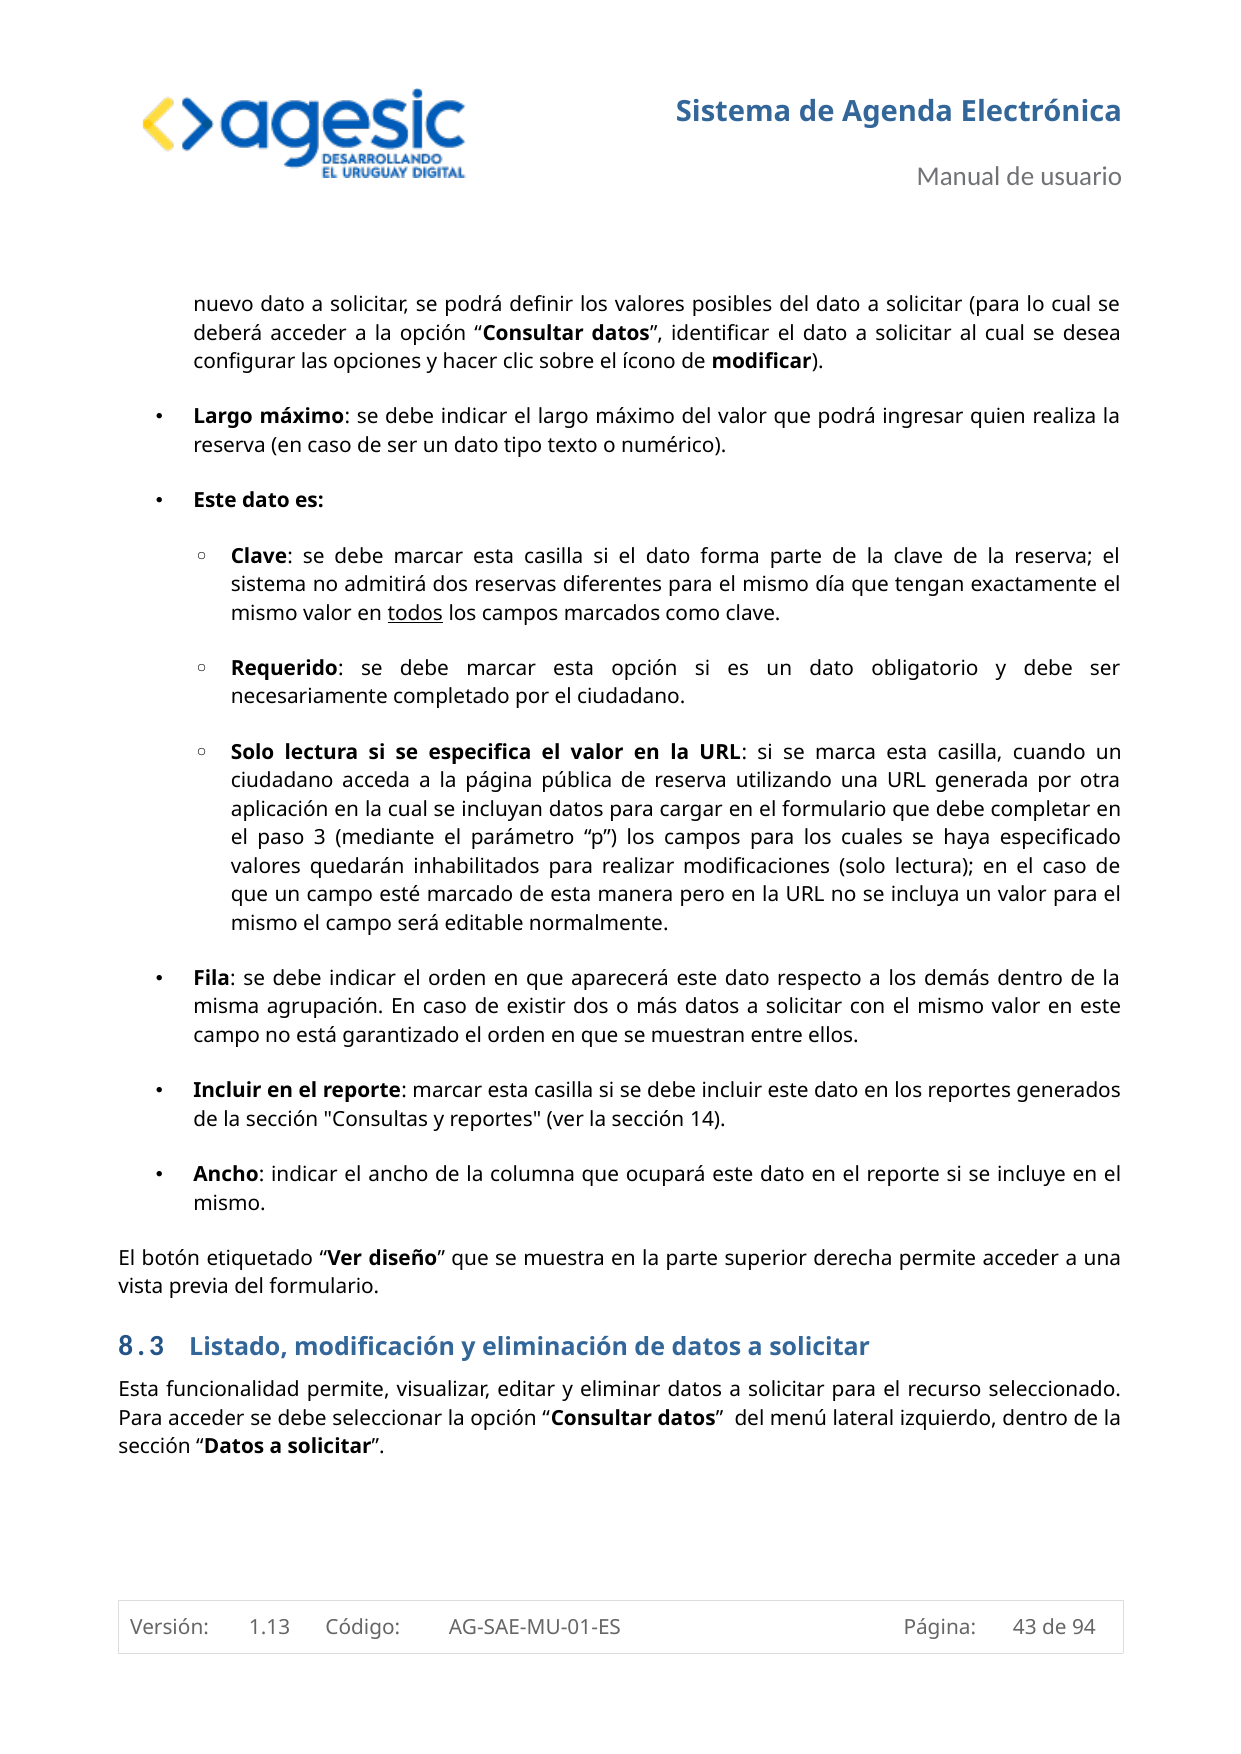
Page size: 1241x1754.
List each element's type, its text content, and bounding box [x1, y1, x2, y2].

list Largo máximo: se debe indicar el largo máximo del valor que podrá ingresar quien realiza la reserva (en caso de ser un dato tipo texto o numérico). [156, 402, 1122, 458]
text El botón etiquetado “Ver diseño” que se muestra en la parte superior derecha permite acceder a una vista previa del formulario. [118, 1243, 1122, 1300]
list Clave: se debe marcar esta casilla si el dato forma parte de la clave de la reserva; el sistema no admitirá dos reservas diferentes para el mismo día que tengan exactamente el mismo valor en todos los campos marcados como clave. [193, 541, 1122, 626]
list Este dato es: [156, 485, 1122, 514]
list Solo lectura si se especifica el valor en la URL: si se marca esta casilla, cuando un ciudadano acceda a la página pública de reserva utilizando una URL generada por otra aplicación en la cual se incluyan datos para cargar en el formulario que debe completar en el paso 3 (mediante el parámetro “p”) los campos para los cuales se haya especificado valores quedarán inhabilitados para realizar modificaciones (solo lectura); en el caso de que un campo esté marcado de esta manera pero en la URL no se incluya un valor para el mismo el campo será editable normalmente. [193, 737, 1122, 936]
list Incluir en el reporte: marcar esta casilla si se debe incluir este dato en los reportes generados de la sección "Consultas y reportes" (ver la sección 14). [156, 1075, 1122, 1132]
text Esta funcionalidad permite, visualizar, editar y eliminar datos a solicitar para el recurso seleccionado. Para acceder se debe seleccionar la opción “Consultar datos” del menú lateral izquierdo, dentro de la sección “Datos a solicitar”. [118, 1374, 1122, 1460]
list nuevo dato a solicitar, se podrá definir los valores posibles del dato a solicitar (para lo cual se deberá acceder a la opción “Consultar datos”, identificar el dato a solicitar al cual se desea configurar las opciones y hacer clic sobre el ícono de modificar). [156, 289, 1122, 374]
subtitle Listado, modificación y eliminación de datos a solicitar [118, 1327, 1122, 1362]
list Requerido: se debe marcar esta opción si es un dato obligatorio y debe ser necesariamente completado por el ciudadano. [193, 653, 1122, 710]
picture [142, 88, 466, 178]
list Fila: se debe indicar el orden en que aparecerá este dato respecto a los demás dentro de la misma agrupación. En caso de existir dos o más datos a solicitar con el mismo valor en este campo no está garantizado el orden en que se muestran entre ellos. [156, 963, 1122, 1048]
list Ancho: indicar el ancho de la columna que ocupará este dato en el reporte si se incluye en el mismo. [156, 1159, 1122, 1216]
